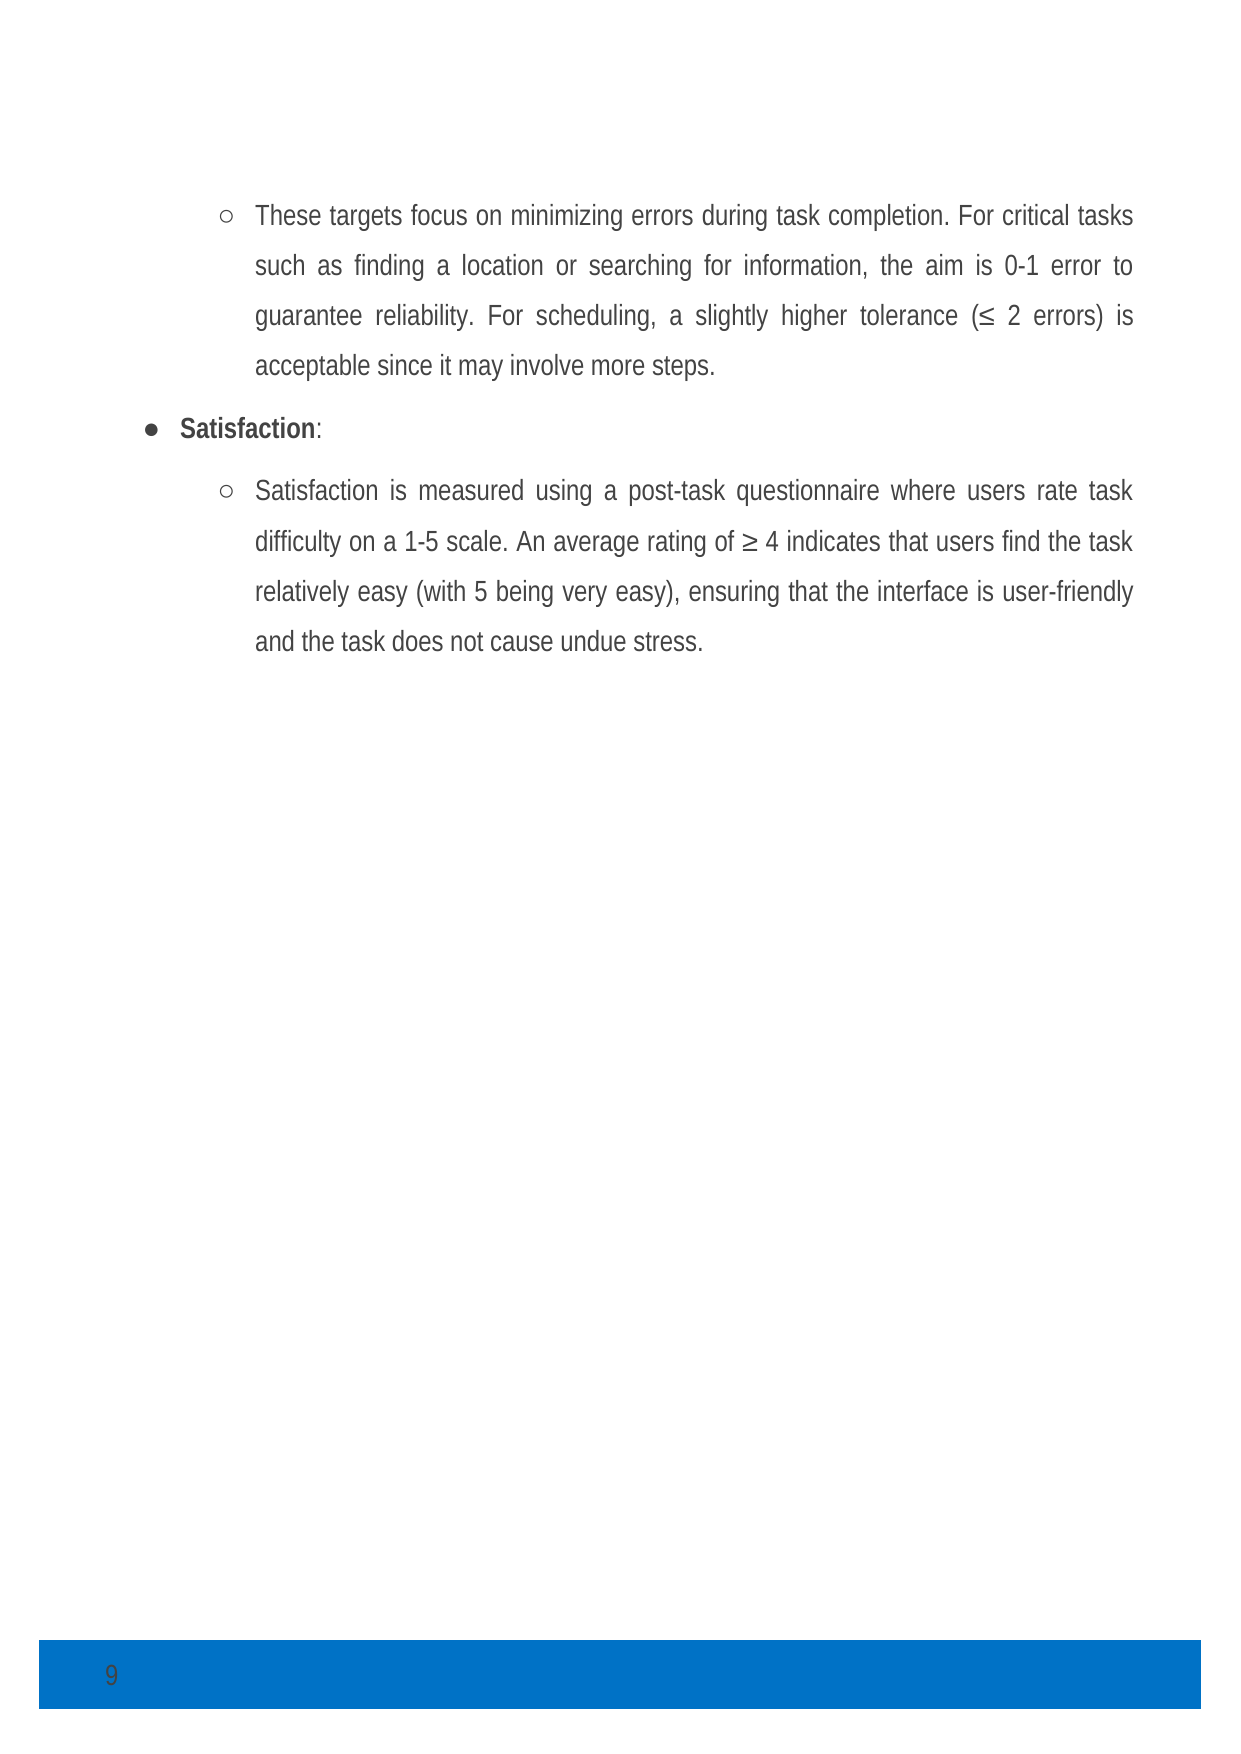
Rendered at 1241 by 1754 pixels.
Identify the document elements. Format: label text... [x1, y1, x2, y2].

list These targets focus on minimizing errors during task completion. For critical tasks such as finding a location or searching for information, the aim is 0-1 error to guarantee reliability. For scheduling, a slightly higher tolerance (≤ 2 errors) is acceptable since it may involve more steps. [217, 198, 1135, 382]
list Satisfaction: [142, 411, 1135, 444]
list Satisfaction is measured using a post-task questionnaire where users rate task difficulty on a 1-5 scale. An average rating of ≥ 4 indicates that users find the task relatively easy (with 5 being very easy), ensuring that the interface is user-friendly and the task does not cause undue stress. [217, 473, 1135, 657]
